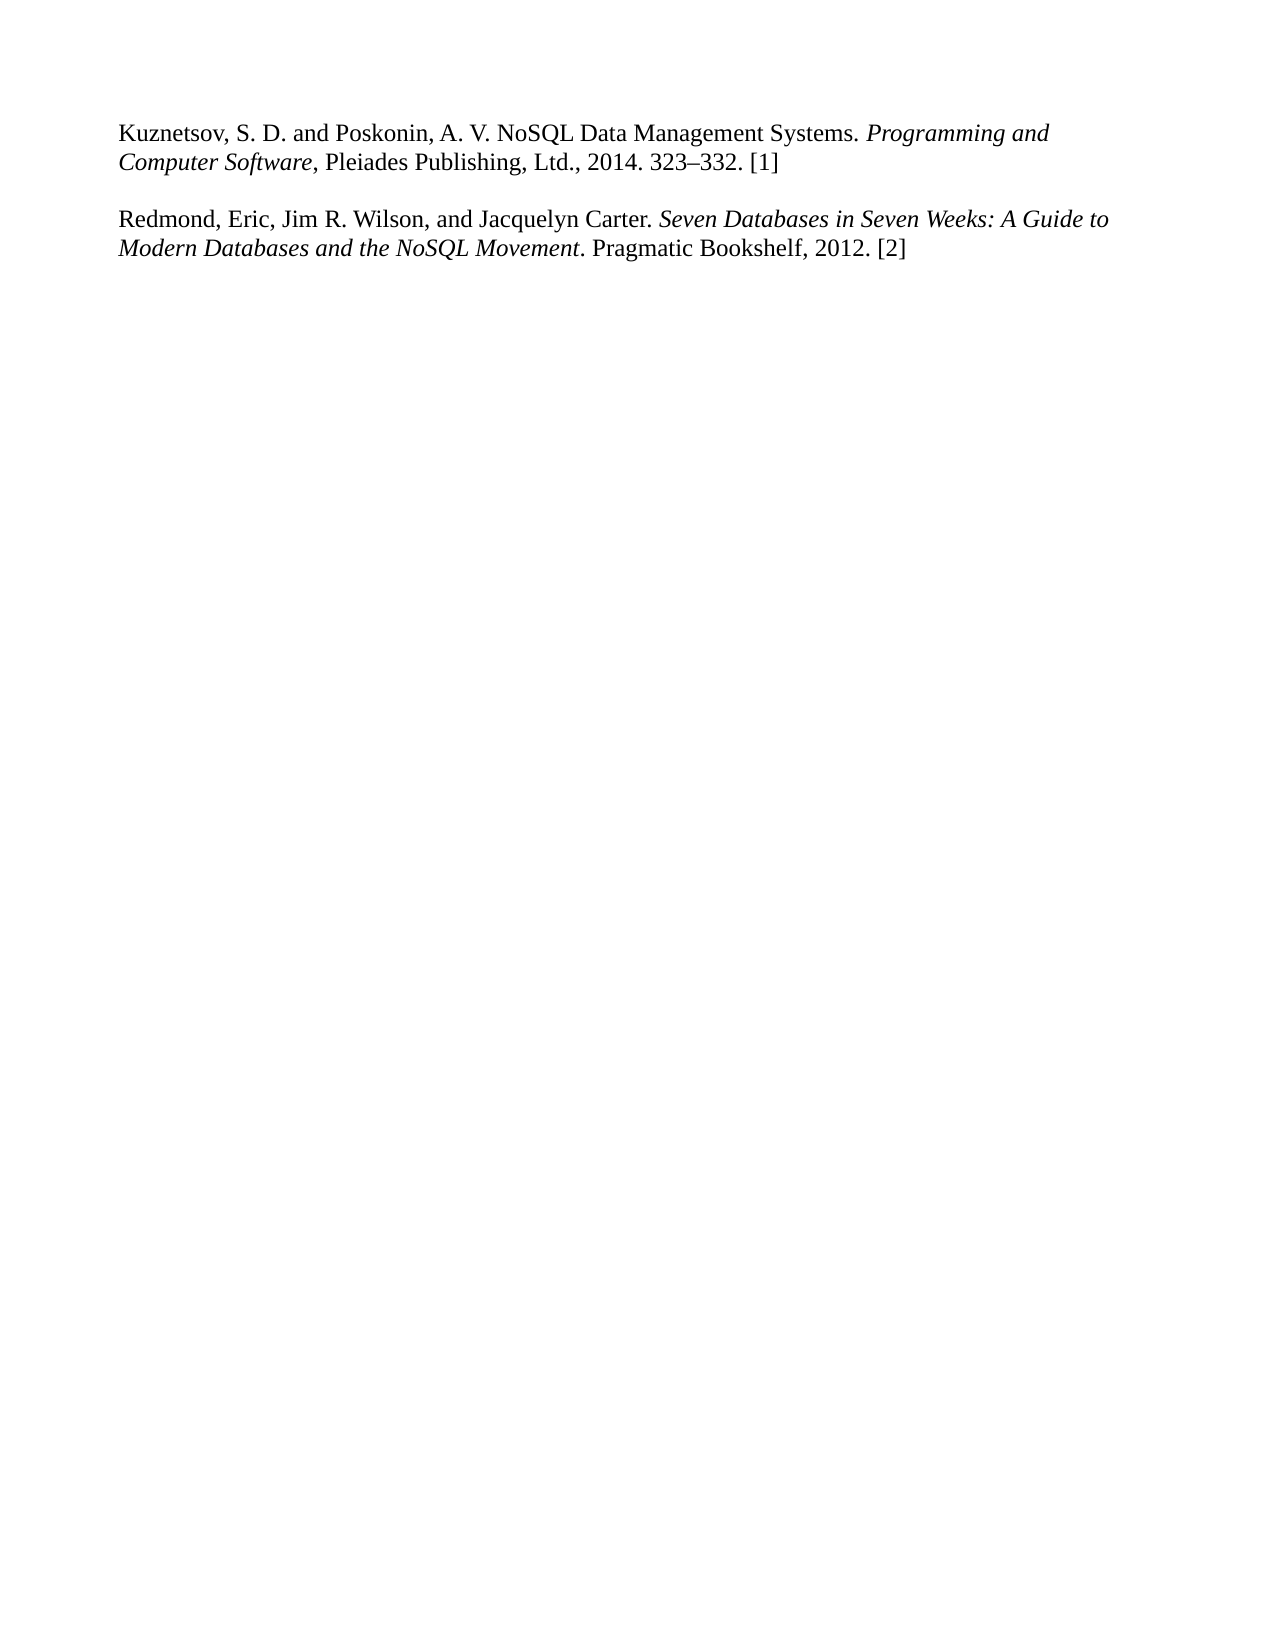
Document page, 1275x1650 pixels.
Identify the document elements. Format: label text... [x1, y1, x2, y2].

text Kuznetsov, S. D. and Poskonin, A. V. NoSQL Data Management Systems. Programming and Computer Software, Pleiades Publishing, Ltd., 2014. 323–332. [1] [118, 118, 1157, 176]
text Redmond, Eric, Jim R. Wilson, and Jacquelyn Carter. Seven Databases in Seven Weeks: A Guide to Modern Databases and the NoSQL Movement. Pragmatic Bookshelf, 2012. [2] [118, 204, 1157, 262]
